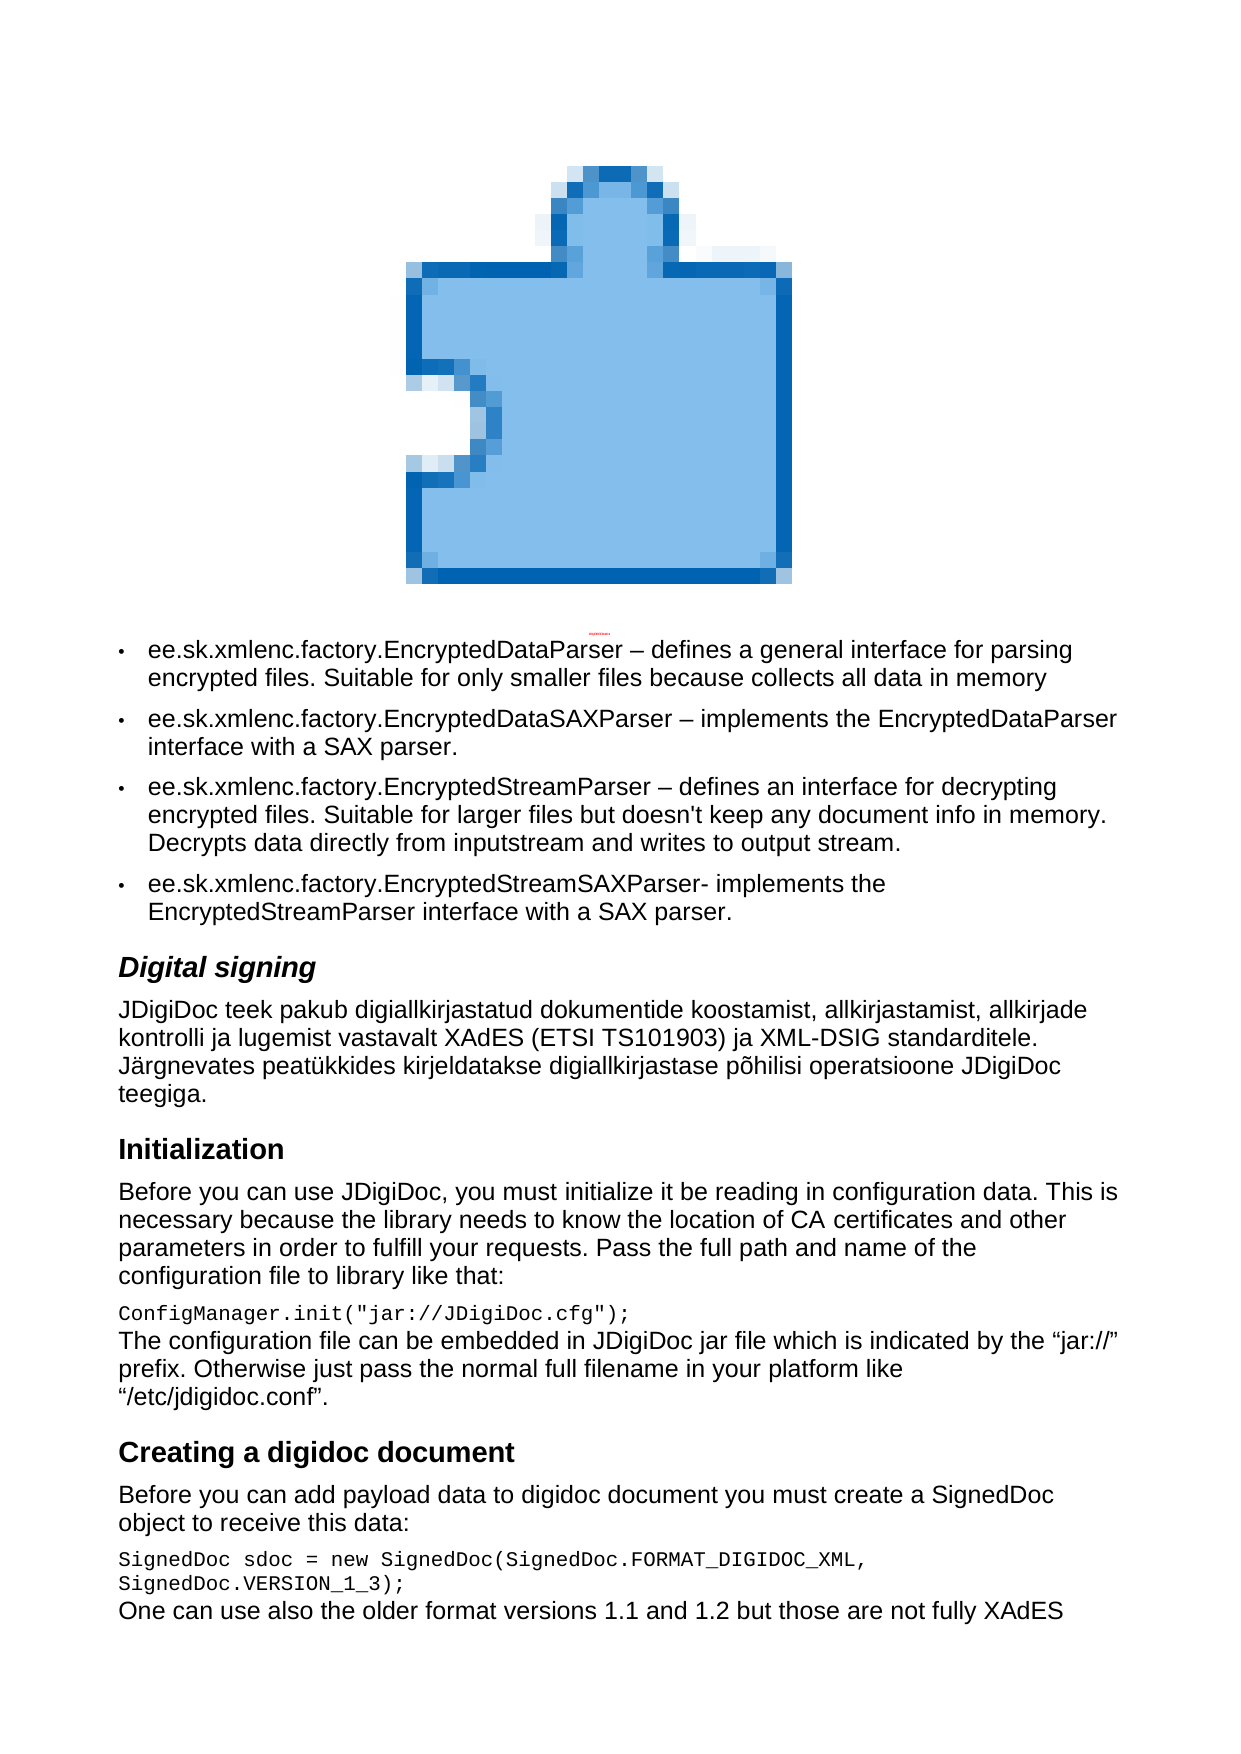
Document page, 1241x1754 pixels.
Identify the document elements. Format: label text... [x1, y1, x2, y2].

list ee.sk.xmlenc.factory.EncryptedStreamSAXParser- implements the EncryptedStreamParser interface with a SAX parser. [118, 870, 1122, 926]
text JDigiDoc teek pakub digiallkirjastatud dokumentide koostamist, allkirjastamist, allkirjade kontrolli ja lugemist vastavalt XAdES (ETSI TS101903) ja XML-DSIG standarditele. Järgnevates peatükkides kirjeldatakse digiallkirjastase põhilisi operatsioone JDigiDoc teegiga. [118, 996, 1122, 1108]
subtitle Digital signing [118, 951, 1122, 983]
text Before you can use JDigiDoc, you must initialize it be reading in configuration data. This is necessary because the library needs to know the location of CA certificates and other parameters in order to fulfill your requests. Pass the full path and name of the configuration file to library like that: [118, 1178, 1122, 1290]
list ee.sk.xmlenc.factory.EncryptedDataParser – defines a general interface for parsing encrypted files. Suitable for only smaller files because collects all data in memory [118, 118, 1122, 692]
text The configuration file can be embedded in JDigiDoc jar file which is indicated by the “jar://” prefix. Otherwise just pass the normal full filename in your platform like “/etc/jdigidoc.conf”. [118, 1327, 1122, 1411]
subtitle Initialization [118, 1133, 1122, 1166]
subtitle Creating a digidoc document [118, 1436, 1122, 1468]
text SignedDoc sdoc = new SignedDoc(SignedDoc.FORMAT_DIGIDOC_XML, SignedDoc.VERSION_1_3); [118, 1549, 1122, 1597]
list ee.sk.xmlenc.factory.EncryptedDataSAXParser – implements the EncryptedDataParser interface with a SAX parser. [118, 705, 1122, 761]
text One can use also the older format versions 1.1 and 1.2 but those are not fully XAdES [118, 1597, 1122, 1625]
text Before you can add payload data to digidoc document you must create a SignedDoc object to receive this data: [118, 1481, 1122, 1537]
list ee.sk.xmlenc.factory.EncryptedStreamParser – defines an interface for decrypting encrypted files. Suitable for larger files but doesn't keep any document info in memory. Decrypts data directly from inputstream and writes to output stream. [118, 773, 1122, 857]
text ConfigManager.init("jar://JDigiDoc.cfg"); [118, 1303, 1122, 1327]
